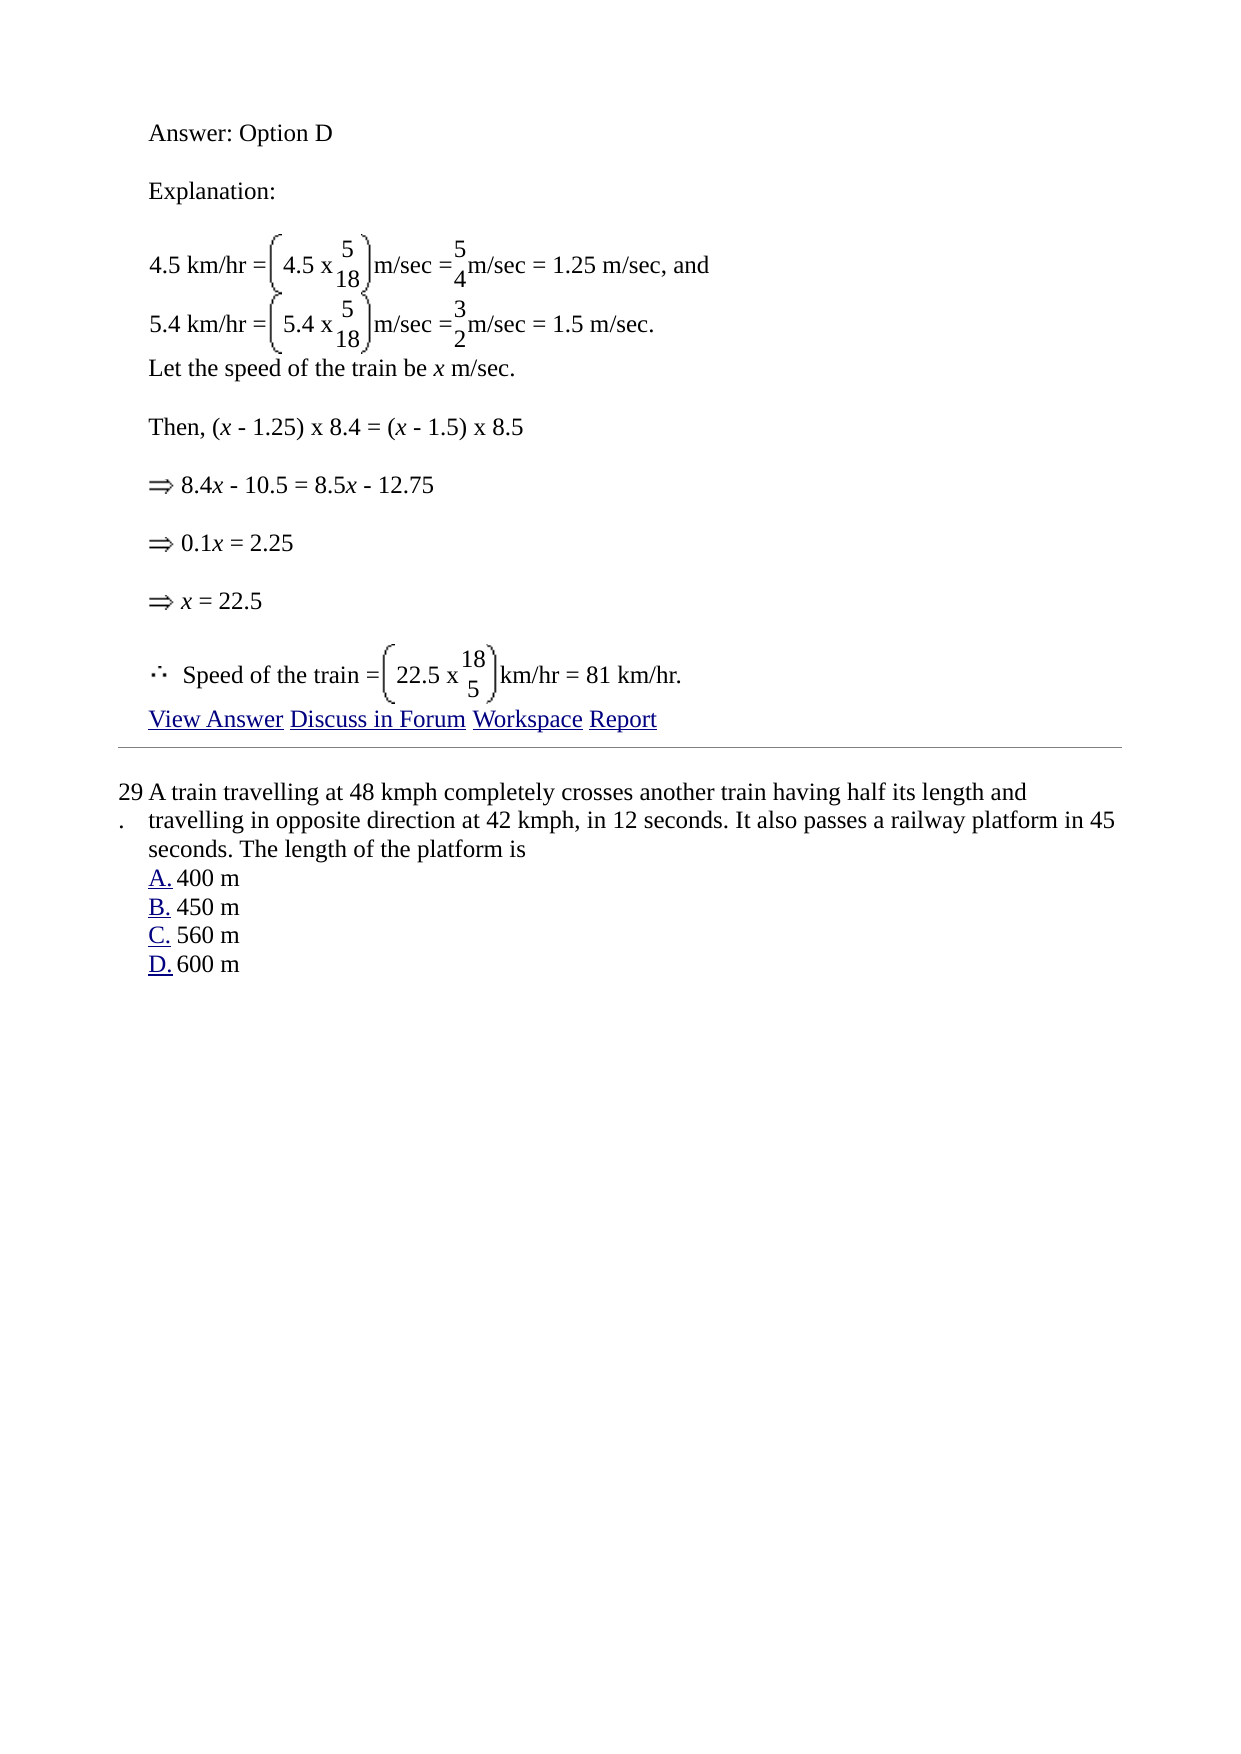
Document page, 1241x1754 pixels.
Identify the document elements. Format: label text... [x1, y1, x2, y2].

table_header A train travelling at 48 kmph completely crosses another train having half its length and travelling in opposite direction at 42 kmph, in 12 seconds. It also passes a railway platform in 45 seconds. The length of the platform is [148, 777, 1122, 863]
table_header Speed of the train = [148, 645, 380, 704]
table_header m/sec = 1.5 m/sec. [467, 294, 654, 353]
table_cell 5 [460, 673, 486, 704]
table_header 18 [460, 645, 486, 673]
table_header 5.4 km/hr = [148, 294, 267, 353]
table_header m/sec = [374, 235, 453, 294]
table_header 22.5 x [395, 645, 459, 704]
table_header 4.5 km/hr = [148, 235, 267, 294]
table_cell 2 [453, 323, 467, 353]
table_header 5 [334, 294, 361, 323]
table_header [118, 118, 148, 733]
table_header A. [148, 863, 176, 892]
picture [148, 479, 175, 494]
table_header km/hr = 81 km/hr. [499, 645, 682, 704]
picture [148, 595, 175, 610]
table_cell D. [148, 949, 176, 978]
picture [149, 666, 176, 684]
table_header 400 m [176, 863, 1122, 892]
picture [361, 234, 374, 354]
picture [267, 234, 282, 354]
picture [486, 644, 499, 704]
table_cell 600 m [176, 949, 1122, 978]
table_cell 450 m [176, 892, 1122, 921]
table_cell 4 [453, 263, 467, 294]
table_header 29. [118, 777, 148, 978]
picture [148, 537, 175, 552]
table_header 4.5 x [282, 235, 334, 294]
table_header m/sec = 1.25 m/sec, and [467, 235, 709, 294]
table_cell C. [148, 921, 176, 949]
table_cell 18 [334, 323, 361, 353]
table_cell B. [148, 892, 176, 921]
table_header 3 [453, 294, 467, 323]
table_cell Answer: Option D Explanation: Let the speed of the train be x m/sec. Then, (x - 1.25) x 8.4 = (x - 1.5) x 8.5 8.4x - 10.5 = 8.5x - 12.75 0.1x = 2.25 x = 22.5 View Answer Discuss in Forum Workspace Report [148, 118, 1122, 733]
picture [380, 644, 395, 704]
table_header 5 [453, 235, 467, 263]
table_cell 560 m [176, 921, 1122, 949]
table_header 5 [334, 235, 361, 263]
table_cell 18 [334, 263, 361, 294]
table_header 5.4 x [282, 294, 334, 353]
table_header m/sec = [374, 294, 453, 353]
